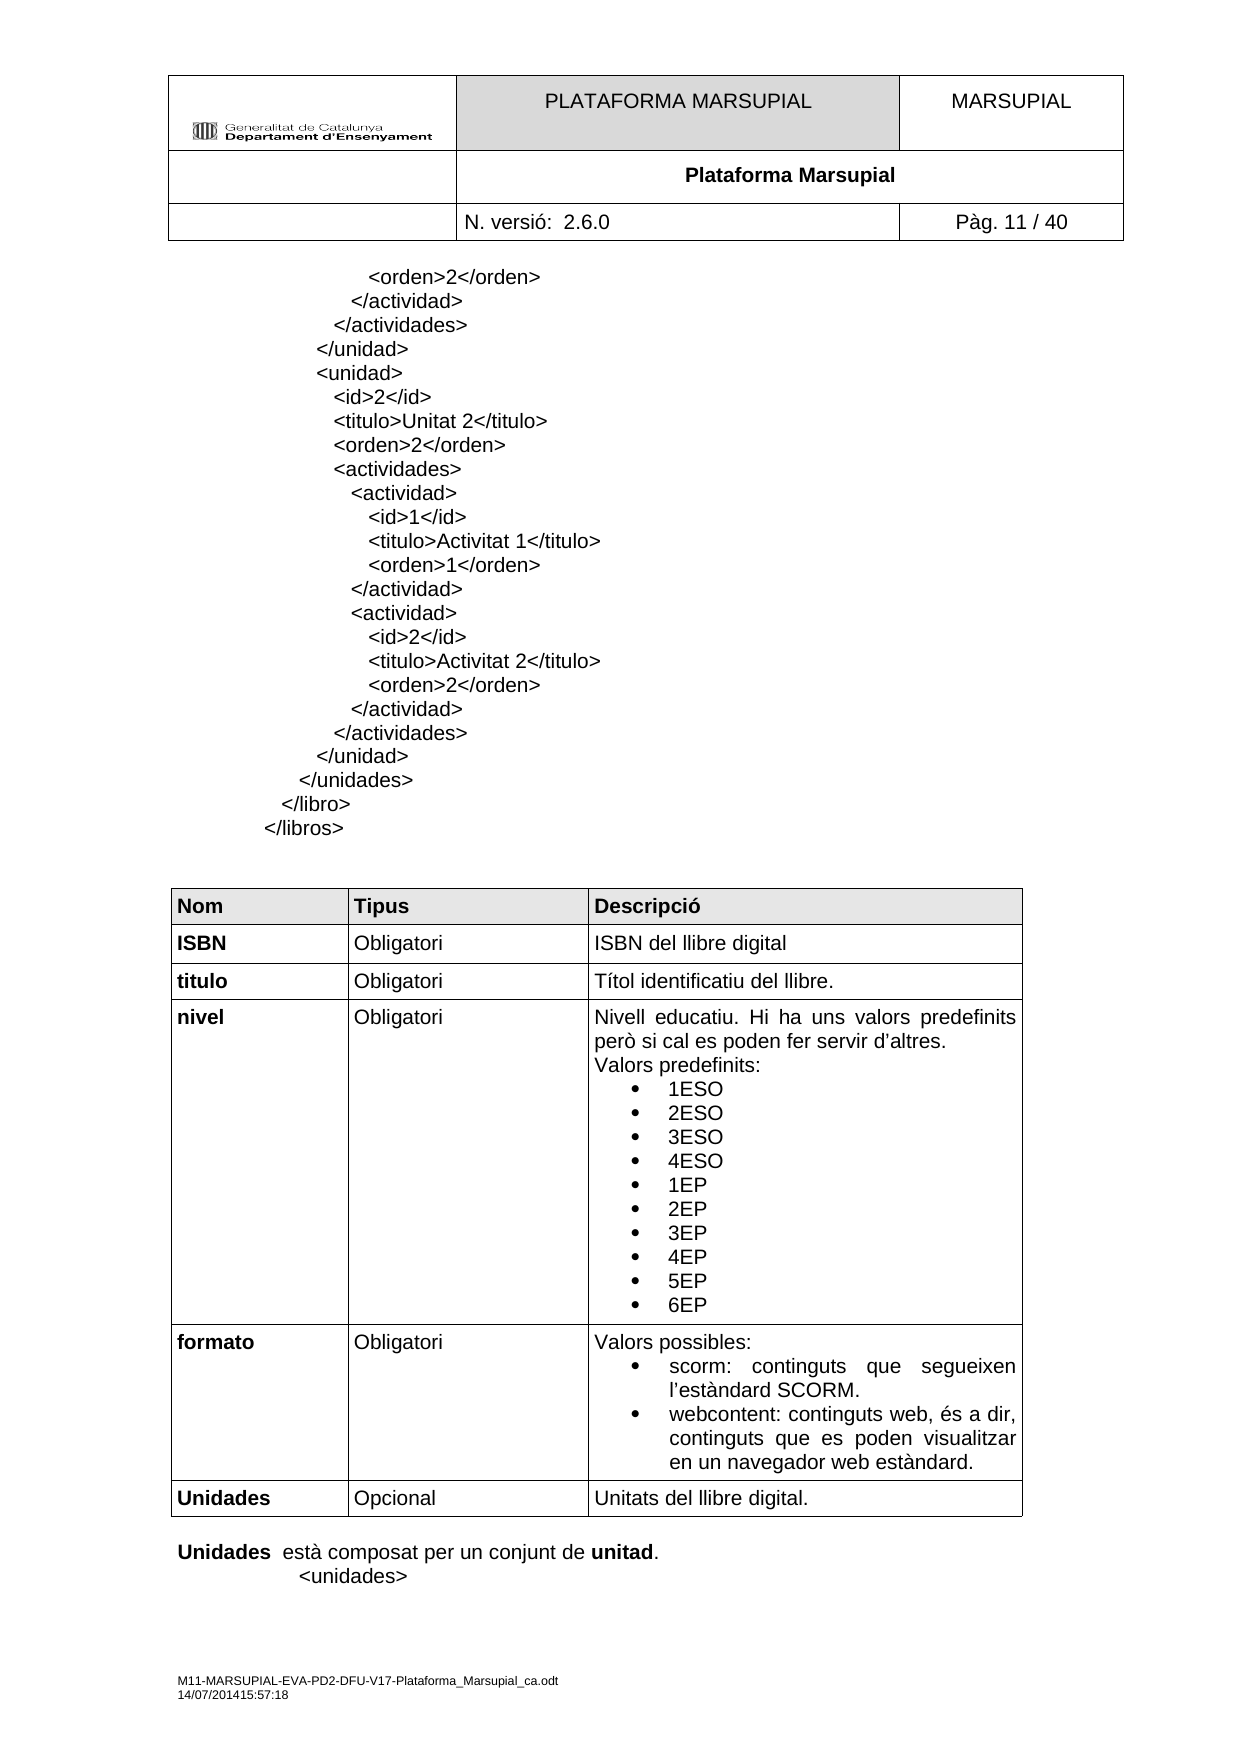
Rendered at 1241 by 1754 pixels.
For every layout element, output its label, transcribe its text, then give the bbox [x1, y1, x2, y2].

text <actividad> [177, 601, 1122, 624]
text <titulo>Activitat 1</titulo> [177, 529, 1122, 553]
text <id>1</id> [177, 505, 1122, 529]
table_header Descripció [589, 889, 1022, 924]
text <orden>2</orden> [177, 672, 1122, 696]
text </actividades> [177, 720, 1122, 744]
text <actividades> [177, 457, 1122, 481]
table_cell Obligatori [349, 1325, 588, 1480]
text </actividad> [177, 577, 1122, 601]
text </unidades> [177, 768, 1122, 792]
text </actividad> [177, 696, 1122, 720]
table_cell Unidades [172, 1481, 348, 1516]
text <actividad> [177, 481, 1122, 505]
table_cell Nivell educatiu. Hi ha uns valors predefinits però si cal es poden fer servir d’altres. Valors predefinits: 1ESO 2ESO 3ESO 4ESO 1EP 2EP 3EP 4EP 5EP 6EP [589, 1000, 1022, 1324]
text Unidades està composat per un conjunt de unitad. [177, 1540, 1122, 1564]
text </actividad> [177, 289, 1122, 313]
table_cell Títol identificatiu del llibre. [589, 964, 1022, 999]
table_cell formato [172, 1325, 348, 1480]
text </libros> [177, 816, 1122, 840]
text <id>2</id> [177, 385, 1122, 409]
text <id>2</id> [177, 624, 1122, 648]
table_cell Unitats del llibre digital. [589, 1481, 1022, 1516]
text <orden>2</orden> [177, 265, 1122, 289]
text <unidades> [177, 1564, 1122, 1588]
table_cell Obligatori [349, 964, 588, 999]
text <titulo>Unitat 2</titulo> [177, 409, 1122, 433]
table_header Tipus [349, 889, 588, 924]
table_header Nom [172, 889, 348, 924]
table_cell Obligatori [349, 925, 588, 963]
table_cell nivel [172, 1000, 348, 1324]
text </libro> [177, 792, 1122, 816]
text <orden>1</orden> [177, 553, 1122, 577]
text </unidad> [177, 337, 1122, 361]
table_cell ISBN del llibre digital [589, 925, 1022, 963]
table_cell Obligatori [349, 1000, 588, 1324]
table_cell Opcional [349, 1481, 588, 1516]
text <orden>2</orden> [177, 433, 1122, 457]
text </actividades> [177, 313, 1122, 337]
table_cell Valors possibles: scorm: continguts que segueixen l’estàndard SCORM. webcontent: continguts web, és a dir, continguts que es poden visualitzar en un navegador web estàndard. [589, 1325, 1022, 1480]
text <unidad> [177, 361, 1122, 385]
text <titulo>Activitat 2</titulo> [177, 648, 1122, 672]
table_cell ISBN [172, 925, 348, 963]
text </unidad> [177, 744, 1122, 768]
table_cell titulo [172, 964, 348, 999]
